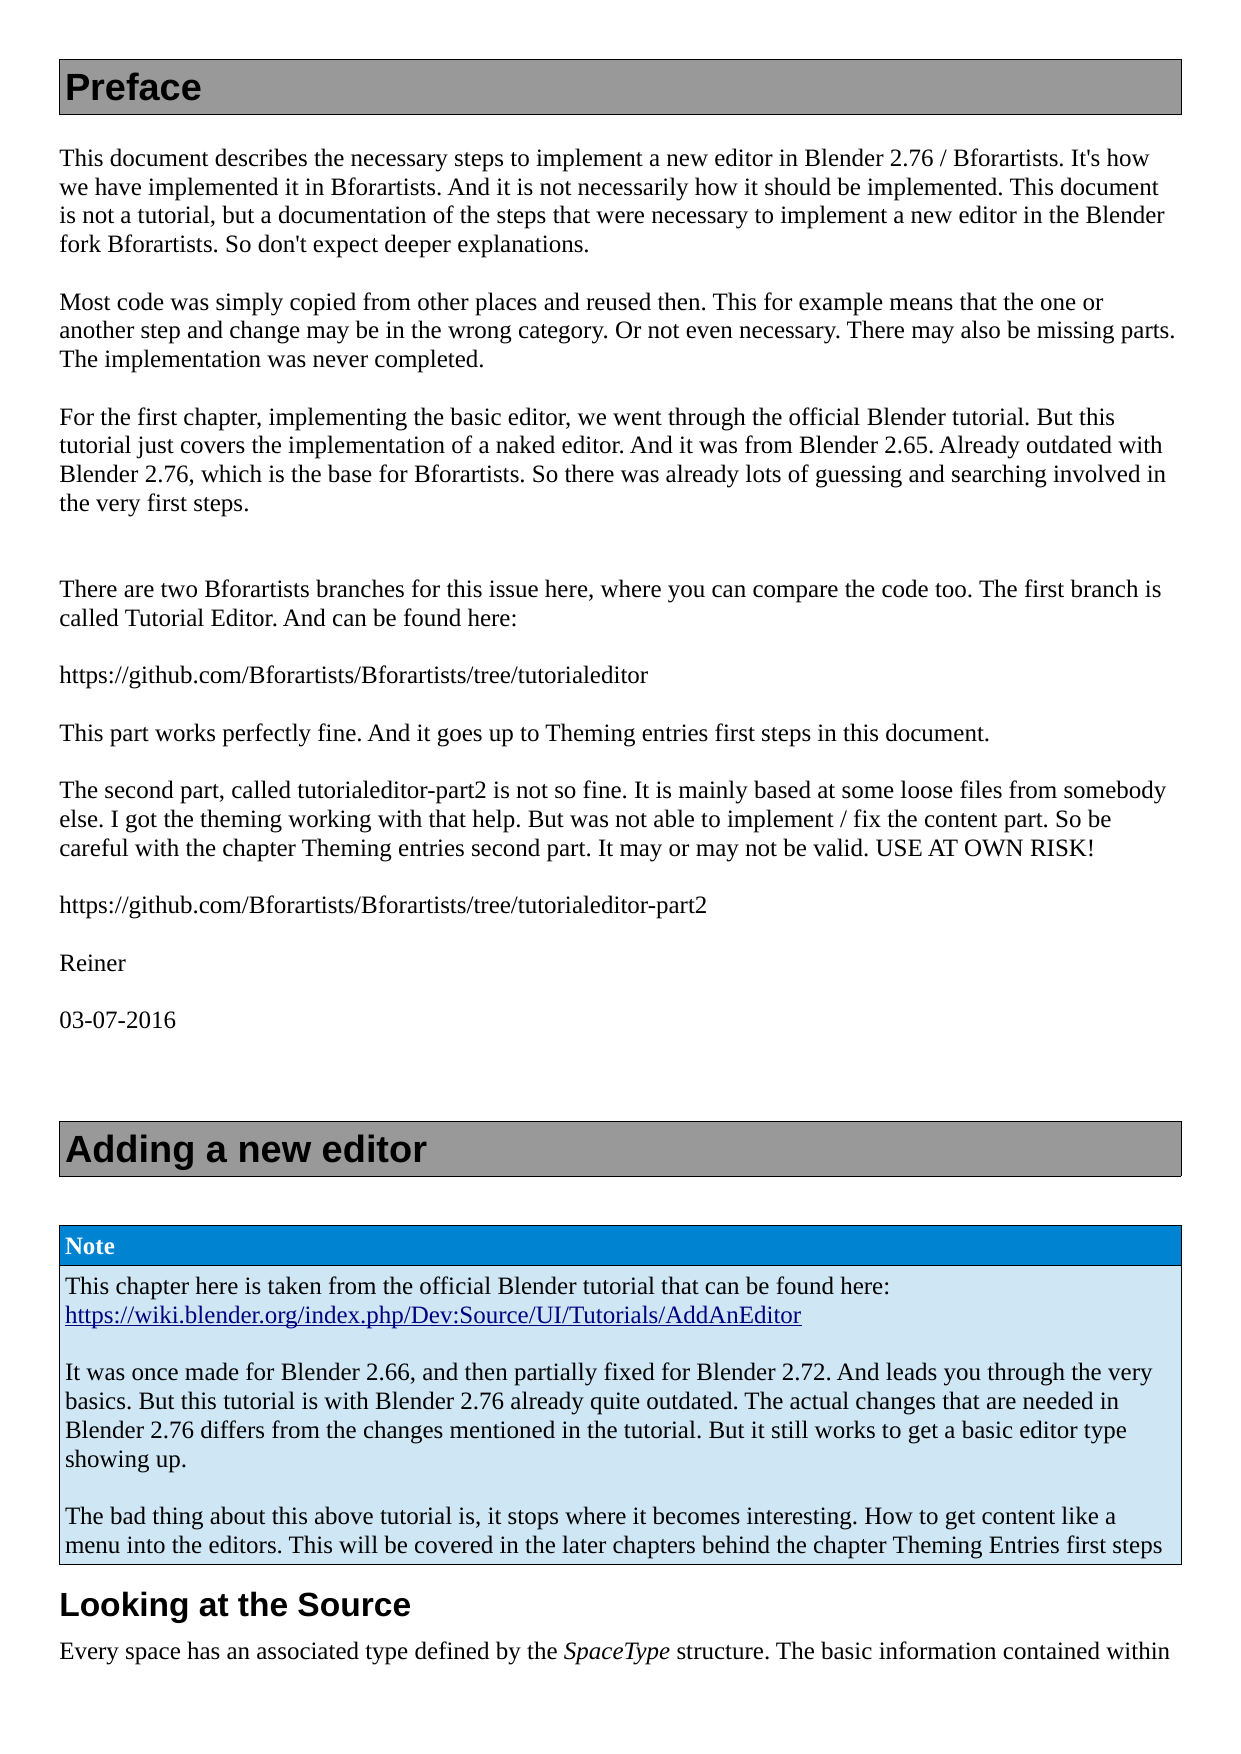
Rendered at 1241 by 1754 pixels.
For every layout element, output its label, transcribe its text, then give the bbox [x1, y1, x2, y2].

text For the first chapter, implementing the basic editor, we went through the official Blender tutorial. But this tutorial just covers the implementation of a naked editor. And it was from Blender 2.65. Already outdated with Blender 2.76, which is the base for Bforartists. So there was already lots of guessing and searching involved in the very first steps. [59, 402, 1181, 517]
text This document describes the necessary steps to implement a new editor in Blender 2.76 / Bforartists. It's how we have implemented it in Bforartists. And it is not necessarily how it should be implemented. This document is not a tutorial, but a documentation of the steps that were necessary to implement a new editor in the Blender fork Bforartists. So don't expect deeper explanations. [59, 143, 1181, 258]
text Most code was simply copied from other places and reused then. This for example means that the one or another step and change may be in the wrong category. Or not even necessary. There may also be missing parts. The implementation was never completed. [59, 287, 1181, 373]
text https://github.com/Bforartists/Bforartists/tree/tutorialeditor [59, 661, 1181, 689]
table_header Preface [60, 60, 1181, 114]
table_cell This chapter here is taken from the official Blender tutorial that can be found here: https://wiki.blender.org/index.php/Dev:Source/UI/Tutorials/AddAnEditor It was once made for Blender 2.66, and then partially fixed for Blender 2.72. And leads you through the very basics. But this tutorial is with Blender 2.76 already quite outdated. The actual changes that are needed in Blender 2.76 differs from the changes mentioned in the tutorial. But it still works to get a basic editor type showing up. The bad thing about this above tutorial is, it stops where it becomes interesting. How to get content like a menu into the editors. This will be covered in the later chapters behind the chapter Theming Entries first steps [60, 1266, 1181, 1564]
table_header Adding a new editor [60, 1122, 1181, 1176]
text Reiner [59, 948, 1181, 977]
text https://github.com/Bforartists/Bforartists/tree/tutorialeditor-part2 [59, 891, 1181, 919]
text There are two Bforartists branches for this issue here, where you can compare the code too. The first branch is called Tutorial Editor. And can be found here: [59, 574, 1181, 632]
text Every space has an associated type defined by the SpaceType structure. The basic information contained within [59, 1636, 1181, 1665]
subtitle Looking at the Source [59, 1585, 1181, 1624]
text This part works perfectly fine. And it goes up to Theming entries first steps in this document. [59, 718, 1181, 747]
table_header Note [60, 1226, 1181, 1265]
text 03-07-2016 [59, 1006, 1181, 1034]
text The second part, called tutorialeditor-part2 is not so fine. It is mainly based at some loose files from somebody else. I got the theming working with that help. But was not able to implement / fix the content part. So be careful with the chapter Theming entries second part. It may or may not be valid. USE AT OWN RISK! [59, 776, 1181, 862]
